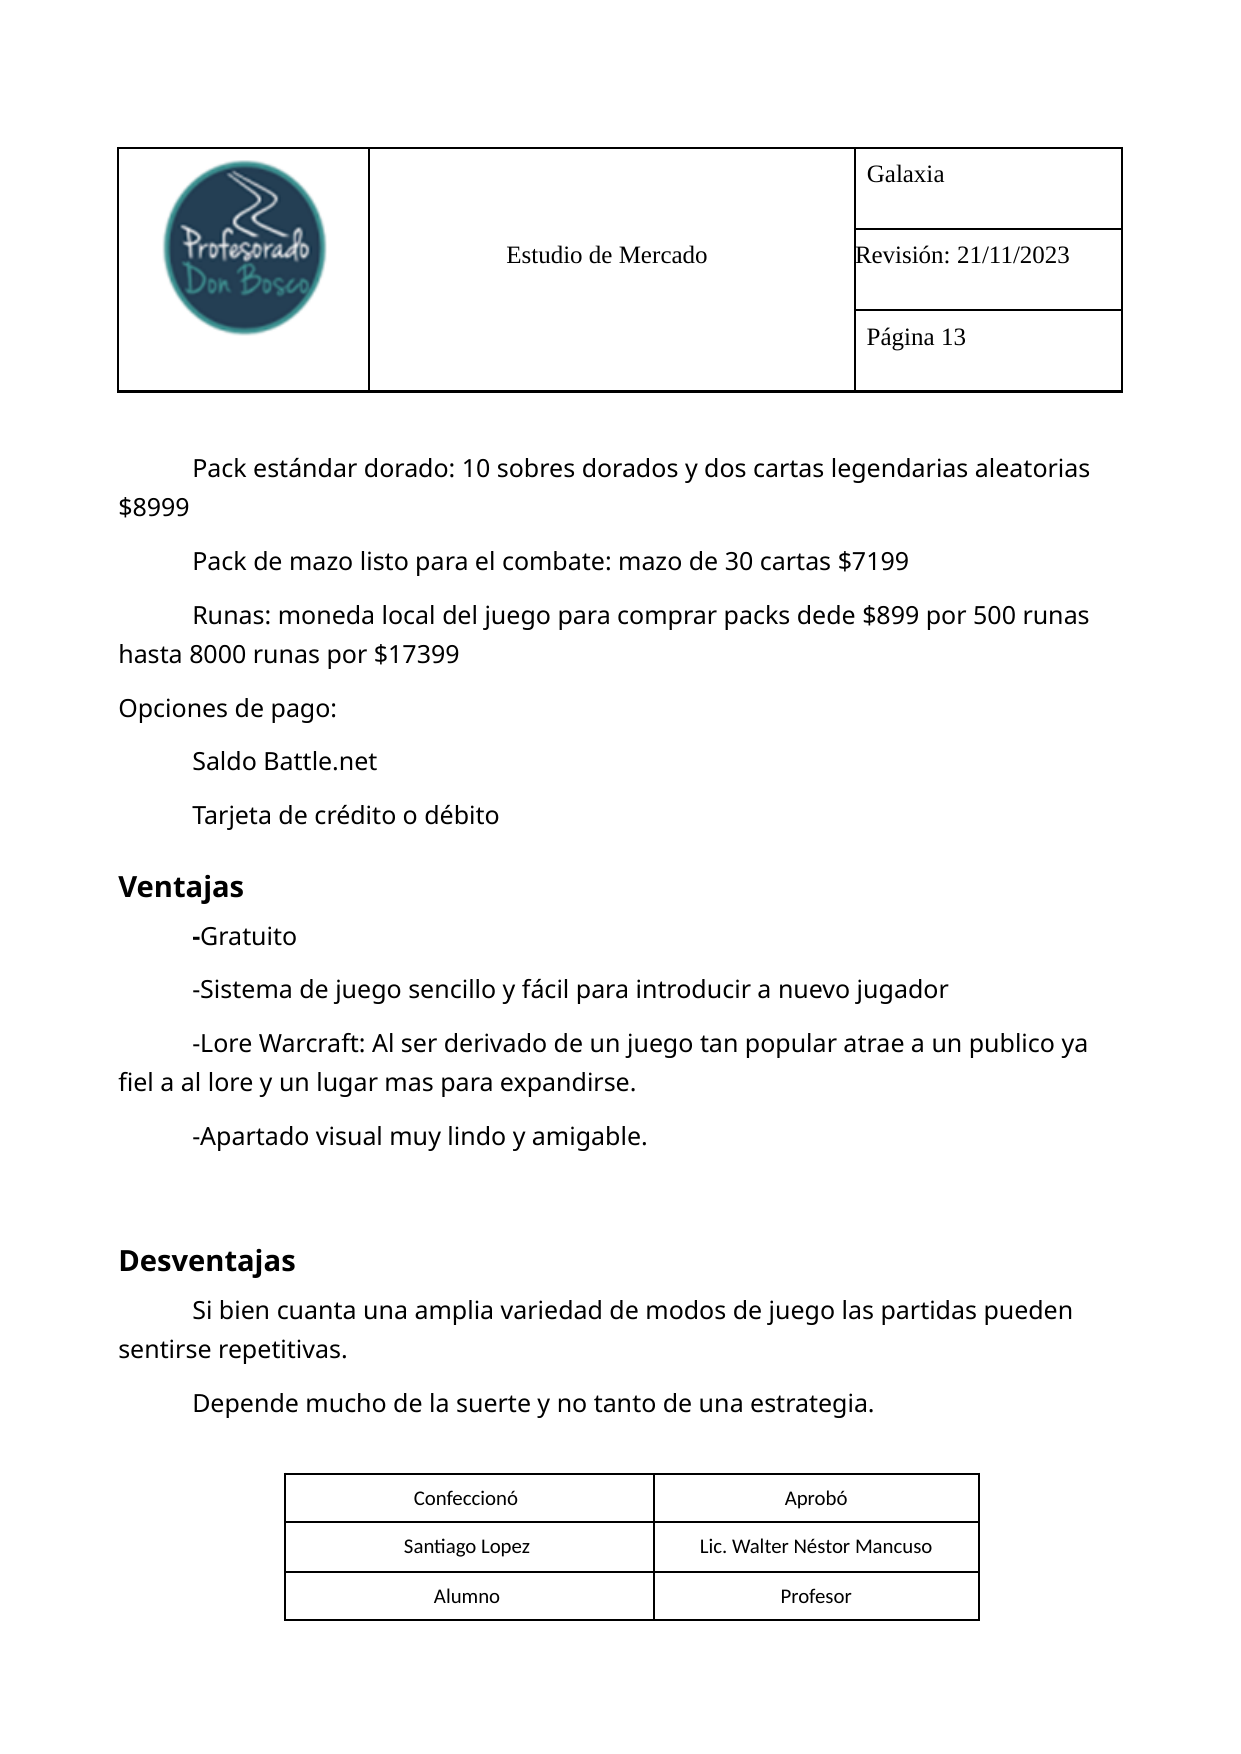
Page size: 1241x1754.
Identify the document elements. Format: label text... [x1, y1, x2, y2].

text -Gratuito [118, 918, 1122, 952]
text -Lore Warcraft: Al ser derivado de un juego tan popular atrae a un publico ya fiel a al lore y un lugar mas para expandirse. [118, 1026, 1122, 1099]
text -Sistema de juego sencillo y fácil para introducir a nuevo jugador [118, 972, 1122, 1006]
text Opciones de pago: [118, 690, 1122, 724]
subtitle Desventajas [118, 1241, 1122, 1280]
subtitle Ventajas [118, 866, 1122, 906]
text Saldo Battle.net [118, 744, 1122, 778]
text Runas: moneda local del juego para comprar packs dede $899 por 500 runas hasta 8000 runas por $17399 [118, 597, 1122, 671]
text -Apartado visual muy lindo y amigable. [118, 1119, 1122, 1153]
picture [160, 159, 328, 339]
text Pack estándar dorado: 10 sobres dorados y dos cartas legendarias aleatorias $8999 [118, 451, 1122, 524]
text Pack de mazo listo para el combate: mazo de 30 cartas $7199 [118, 543, 1122, 578]
text Si bien cuanta una amplia variedad de modos de juego las partidas pueden sentirse repetitivas. [118, 1293, 1122, 1366]
text Tarjeta de crédito o débito [118, 798, 1122, 832]
text Depende mucho de la suerte y no tanto de una estrategia. [118, 1386, 1122, 1420]
